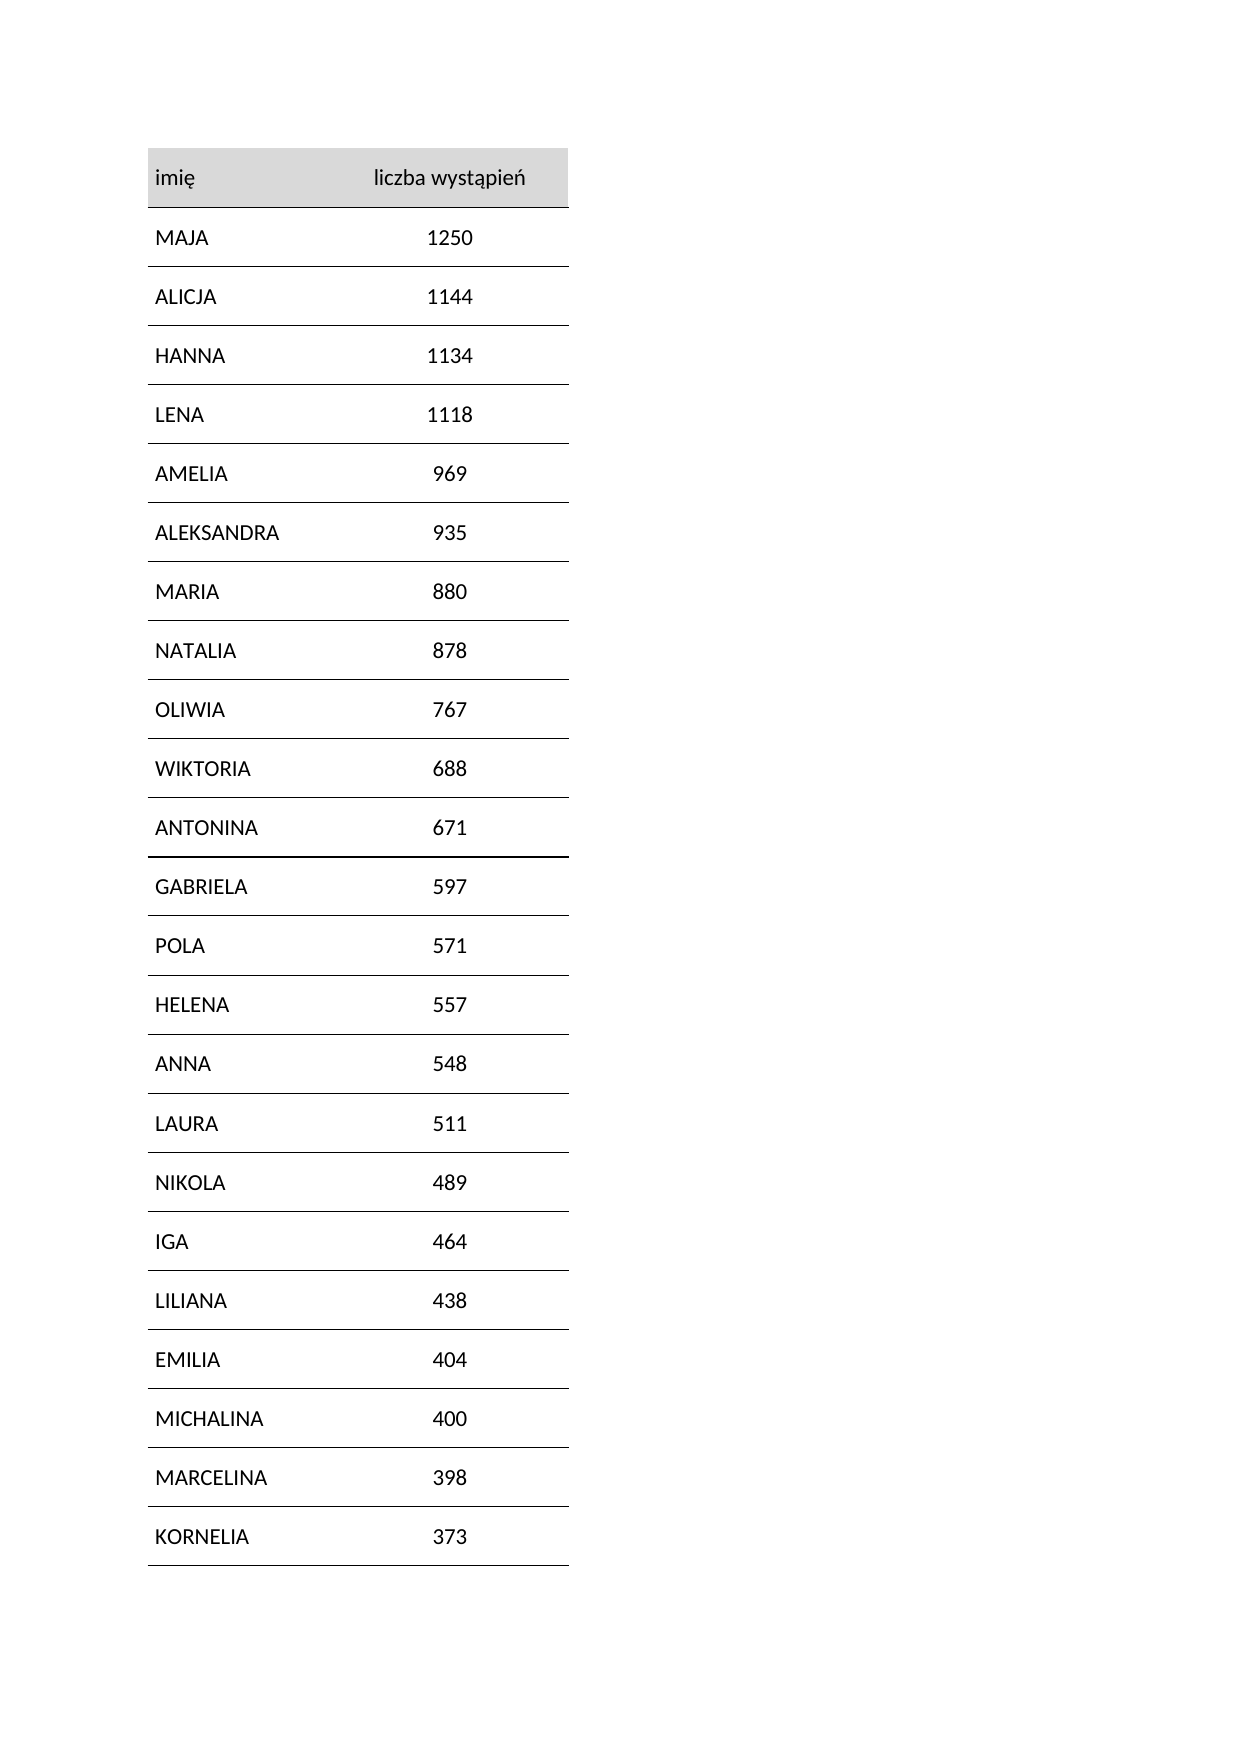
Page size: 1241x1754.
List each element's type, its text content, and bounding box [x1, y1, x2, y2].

table_cell EMILIA [148, 1330, 331, 1388]
table_cell 767 [331, 680, 568, 738]
table_cell WIKTORIA [148, 739, 331, 797]
table_cell 373 [331, 1507, 568, 1565]
table_cell HELENA [148, 976, 331, 1033]
table_cell 404 [331, 1330, 568, 1388]
table_cell HANNA [148, 326, 331, 384]
table_cell ALICJA [148, 267, 331, 325]
table_cell 597 [331, 858, 568, 915]
table_cell 671 [331, 798, 568, 856]
table_cell MICHALINA [148, 1389, 331, 1447]
table_cell OLIWIA [148, 680, 331, 738]
table_cell LAURA [148, 1094, 331, 1152]
table_cell NATALIA [148, 621, 331, 679]
table_cell IGA [148, 1212, 331, 1270]
table_header liczba wystąpień [331, 148, 568, 207]
table_cell 489 [331, 1153, 568, 1211]
table_cell 880 [331, 562, 568, 620]
table_cell 571 [331, 916, 568, 974]
table_cell MARCELINA [148, 1448, 331, 1506]
table_cell 398 [331, 1448, 568, 1506]
table_cell 1134 [331, 326, 568, 384]
table_cell 511 [331, 1094, 568, 1152]
table_cell ANNA [148, 1035, 331, 1093]
table_cell AMELIA [148, 444, 331, 502]
table_cell 400 [331, 1389, 568, 1447]
table_cell MAJA [148, 208, 331, 266]
table_cell LILIANA [148, 1271, 331, 1329]
table_cell 935 [331, 503, 568, 561]
table_cell POLA [148, 916, 331, 974]
table_cell 1118 [331, 385, 568, 443]
table_cell 557 [331, 976, 568, 1033]
table_cell 878 [331, 621, 568, 679]
table_cell 688 [331, 739, 568, 797]
table_cell 464 [331, 1212, 568, 1270]
table_header imię [148, 148, 331, 207]
table_cell ALEKSANDRA [148, 503, 331, 561]
table_cell GABRIELA [148, 858, 331, 915]
table_cell NIKOLA [148, 1153, 331, 1211]
table_cell KORNELIA [148, 1507, 331, 1565]
table_cell 1144 [331, 267, 568, 325]
table_cell 969 [331, 444, 568, 502]
table_cell 548 [331, 1035, 568, 1093]
table_cell ANTONINA [148, 798, 331, 856]
table_cell MARIA [148, 562, 331, 620]
table_cell LENA [148, 385, 331, 443]
table_cell 1250 [331, 208, 568, 266]
table_cell 438 [331, 1271, 568, 1329]
